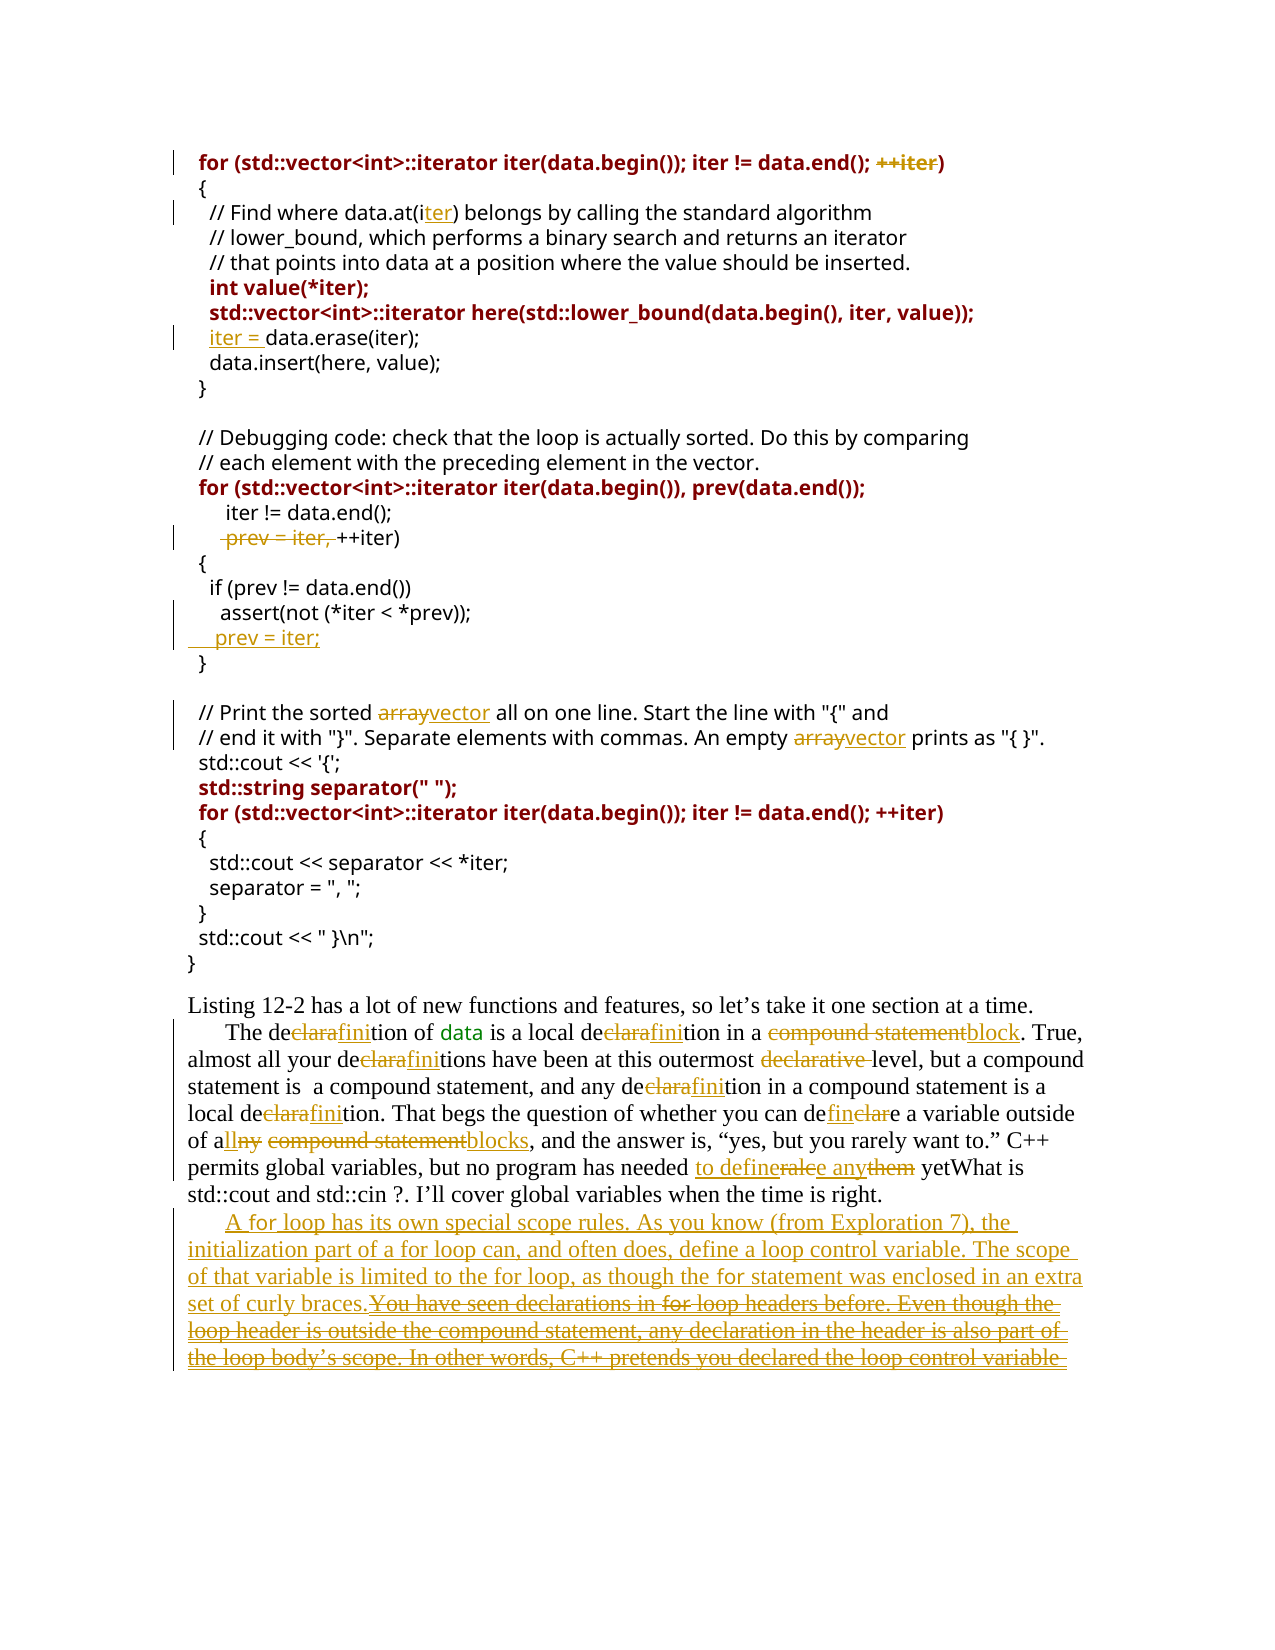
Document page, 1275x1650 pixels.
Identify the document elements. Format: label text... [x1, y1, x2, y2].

text std::cout << separator << *iter; [187, 850, 1072, 875]
text iter = data.erase(iter); [187, 325, 1072, 350]
text // that points into data at a position where the value should be inserted. [187, 250, 1072, 275]
text int value(*iter); [187, 275, 1072, 300]
text iter != data.end(); [187, 500, 1072, 525]
text for (std::vector<int>::iterator iter(data.begin()), prev(data.end()); [187, 475, 1072, 500]
text ++iter) [187, 525, 1072, 550]
text for (std::vector<int>::iterator iter(data.begin()); iter != data.end(); ) [187, 150, 1072, 175]
text // each element with the preceding element in the vector. [187, 450, 1072, 475]
text { [187, 825, 1072, 850]
text for (std::vector<int>::iterator iter(data.begin()); iter != data.end(); ++iter) [187, 800, 1072, 825]
text // Find where data.at(iter) belongs by calling the standard algorithm [187, 200, 1072, 225]
text } [187, 650, 1072, 675]
text // end it with "}". Separate elements with commas. An empty vector prints as "{ }". [187, 725, 1072, 750]
text prev = iter; [187, 625, 1072, 650]
text } [187, 900, 1072, 925]
text separator = ", "; [187, 875, 1072, 900]
text // lower_bound, which performs a binary search and returns an iterator [187, 225, 1072, 250]
text // Debugging code: check that the loop is actually sorted. Do this by comparing [187, 425, 1072, 450]
text { [187, 175, 1072, 200]
text assert(not (*iter < *prev)); [187, 600, 1072, 625]
text data.insert(here, value); [187, 350, 1072, 375]
text } [187, 950, 1072, 975]
text The definition of data is a local definition in a block. True, almost all your definitions have been at this outermost level, but a compound statement is a compound statement, and any definition in a compound statement is a local definition. That begs the question of whether you can define a variable outside of all blocks, and the answer is, “yes, but you rarely want to.” C++ permits global variables, but no program has needed to definee any yetWhat is std::cout and std::cin ?. I’ll cover global variables when the time is right. [187, 1019, 1087, 1208]
text Listing 12-2 has a lot of new functions and features, so let’s take it one section at a time. [187, 992, 1087, 1019]
text std::cout << '{'; [187, 750, 1072, 775]
text { [187, 550, 1072, 575]
text A for loop has its own special scope rules. As you know (from Exploration 7), the initialization part of a for loop can, and often does, define a loop control variable. The scope of that variable is limited to the for loop, as though the for statement was enclosed in an extra set of curly braces.sorry it does not. We can see the difference by using a type with an instrumented ctor and dtor. Instances defined in the controlled statement are constructed/destructed for each pass, but not those defined in the init statement. BTW you can also define a variable in the conditional, control expression but those are per iteration. Confusing? Yes but trying to simplify the rules probably does not help in the long run. [187, 1208, 1087, 1371]
text // Print the sorted vector all on one line. Start the line with "{" and [187, 700, 1072, 725]
text if (prev != data.end()) [187, 575, 1072, 600]
text std::string separator(" "); [187, 775, 1072, 800]
text std::cout << " }\n"; [187, 925, 1072, 950]
text std::vector<int>::iterator here(std::lower_bound(data.begin(), iter, value)); [187, 300, 1072, 325]
text } [187, 375, 1072, 400]
